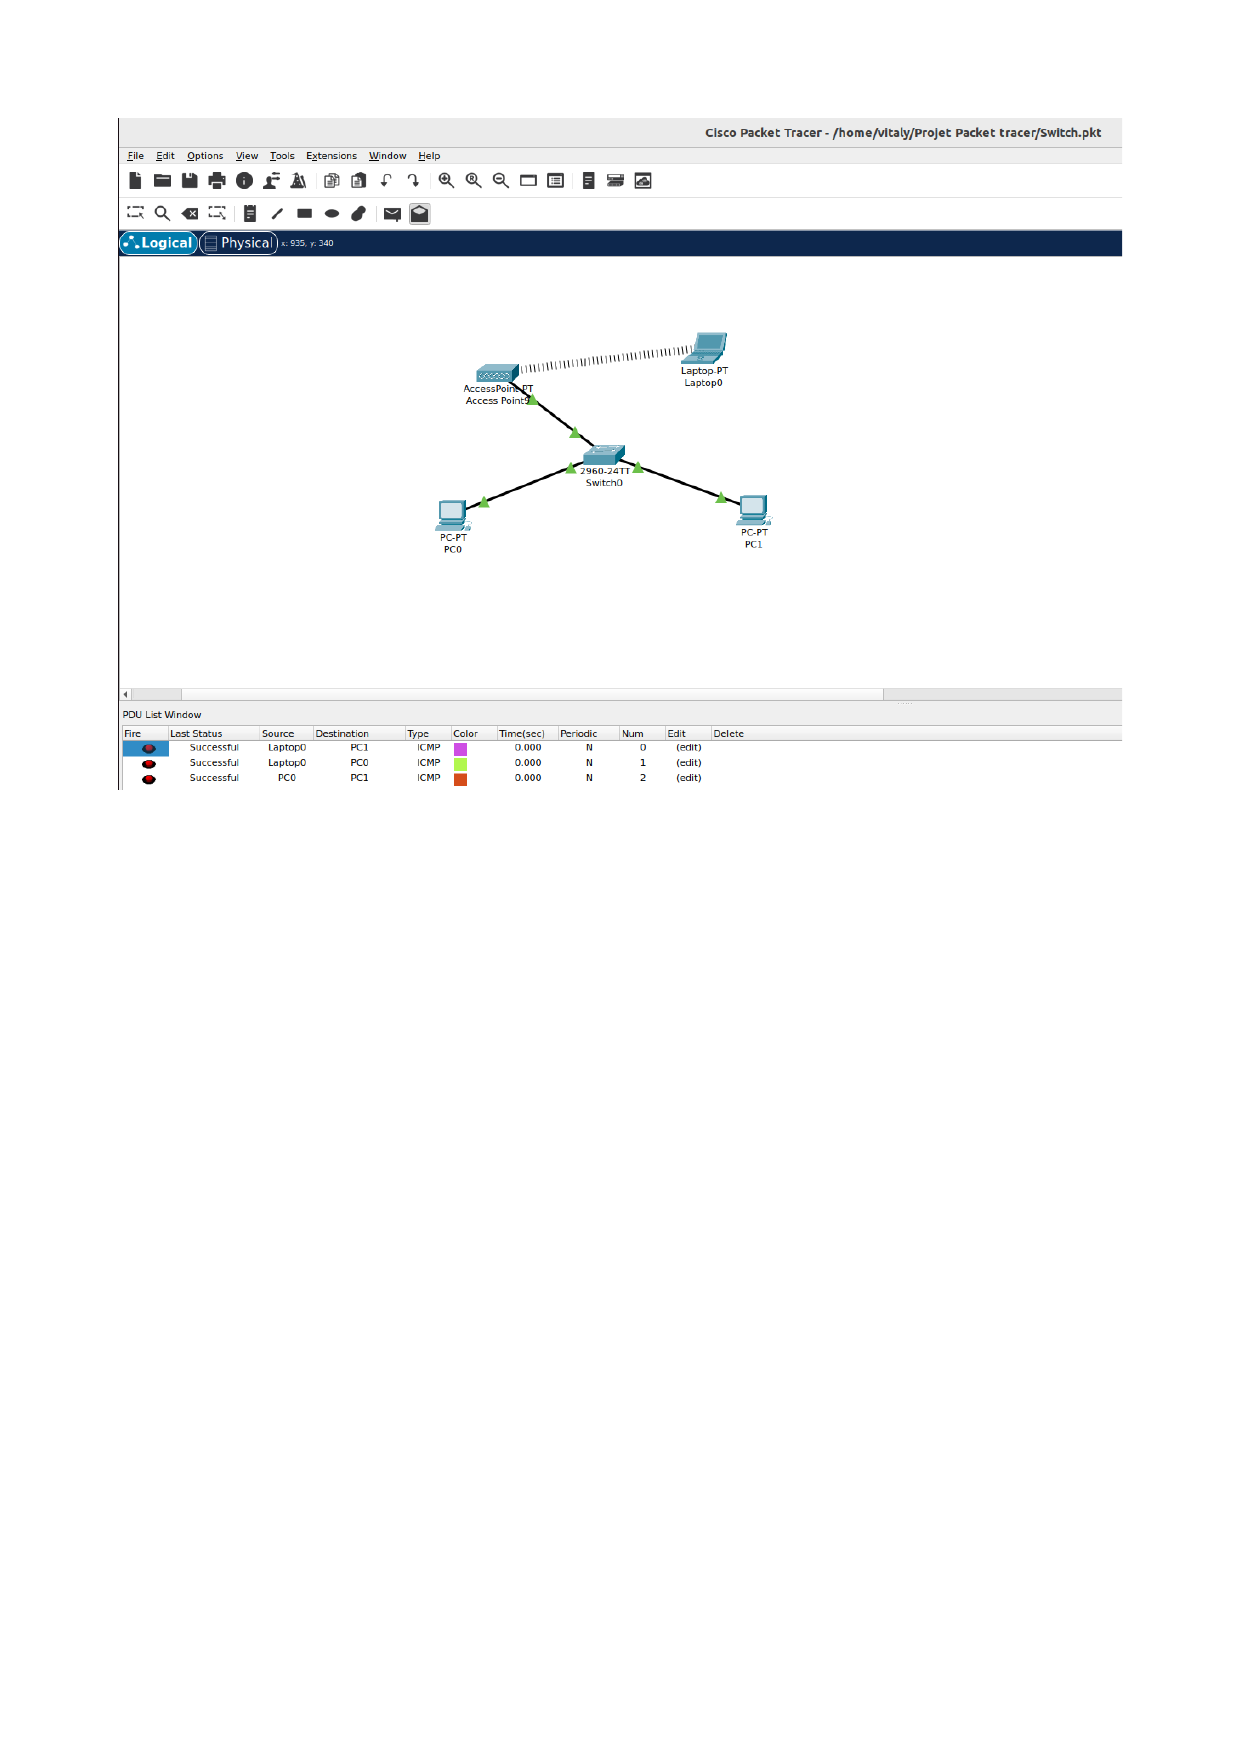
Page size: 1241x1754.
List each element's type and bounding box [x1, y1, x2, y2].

picture [118, 118, 1123, 790]
